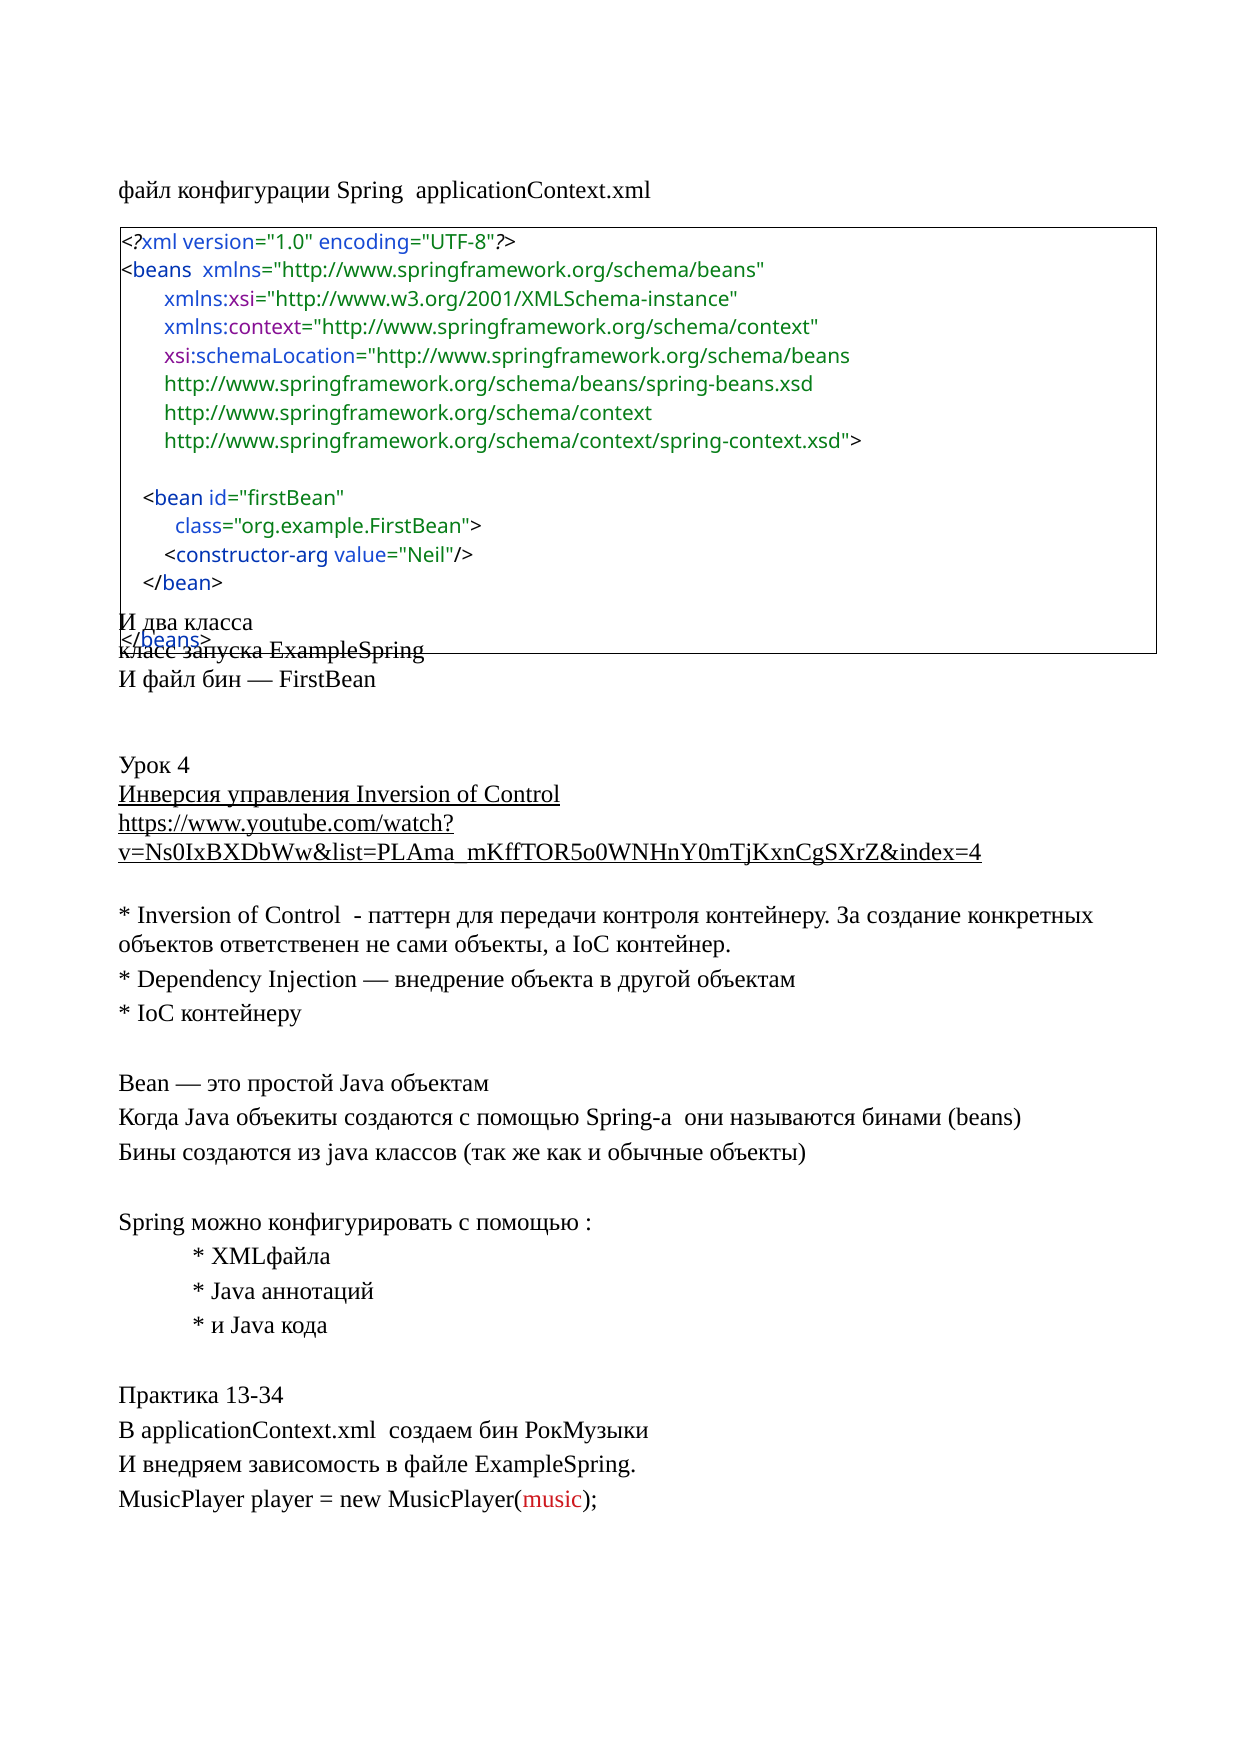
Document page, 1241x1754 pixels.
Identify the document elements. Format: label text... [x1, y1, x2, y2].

text Когда Java объекиты создаются с помощью Spring-а они называются бинами (beans) [118, 1102, 1104, 1131]
text класс запуска ExampleSpring [118, 654, 1122, 664]
text * IoC контейнеру [118, 998, 1104, 1027]
text И файл бин — FirstBean [118, 664, 1122, 693]
text * Inversion of Control - паттерн для передачи контроля контейнеру. За создание конкретных объектов ответственен не сами объекты, а IoC контейнер. [118, 900, 1104, 958]
text Инверсия управления Inversion of Control [118, 779, 1122, 808]
text класс запуска ExampleSpring [186, 636, 1122, 653]
text И внедряем зависомость в файле ExampleSpring. [118, 1449, 1104, 1478]
text файл конфигурации Spring applicationContext.xml [118, 176, 1122, 204]
text * Dependency Injection — внедрение объекта в другой объектам [118, 964, 1104, 992]
text https://www.youtube.com/watch?v=Ns0IxBXDbWw&list=PLAma_mKffTOR5o0WNHnY0mTjKxnCgSXrZ&index=4 [118, 808, 1122, 866]
text * Java аннотаций [118, 1276, 1104, 1305]
text Практика 13-34 [118, 1380, 1104, 1409]
text Spring можно конфигурировать с помощью : [118, 1207, 1104, 1235]
text Урок 4 [118, 751, 1122, 779]
text Bean — это простой Java объектам [118, 1068, 1104, 1097]
text * и Java кода [118, 1311, 1104, 1339]
text MusicPlayer player = new MusicPlayer(music); [118, 1484, 1104, 1513]
text * XMLфайла [118, 1241, 1104, 1270]
text И два класса [121, 607, 1122, 636]
text Бины создаются из java классов (так же как и обычные объекты) [118, 1137, 1104, 1166]
text В applicationContext.xml создаем бин РокМузыки [118, 1415, 1104, 1443]
